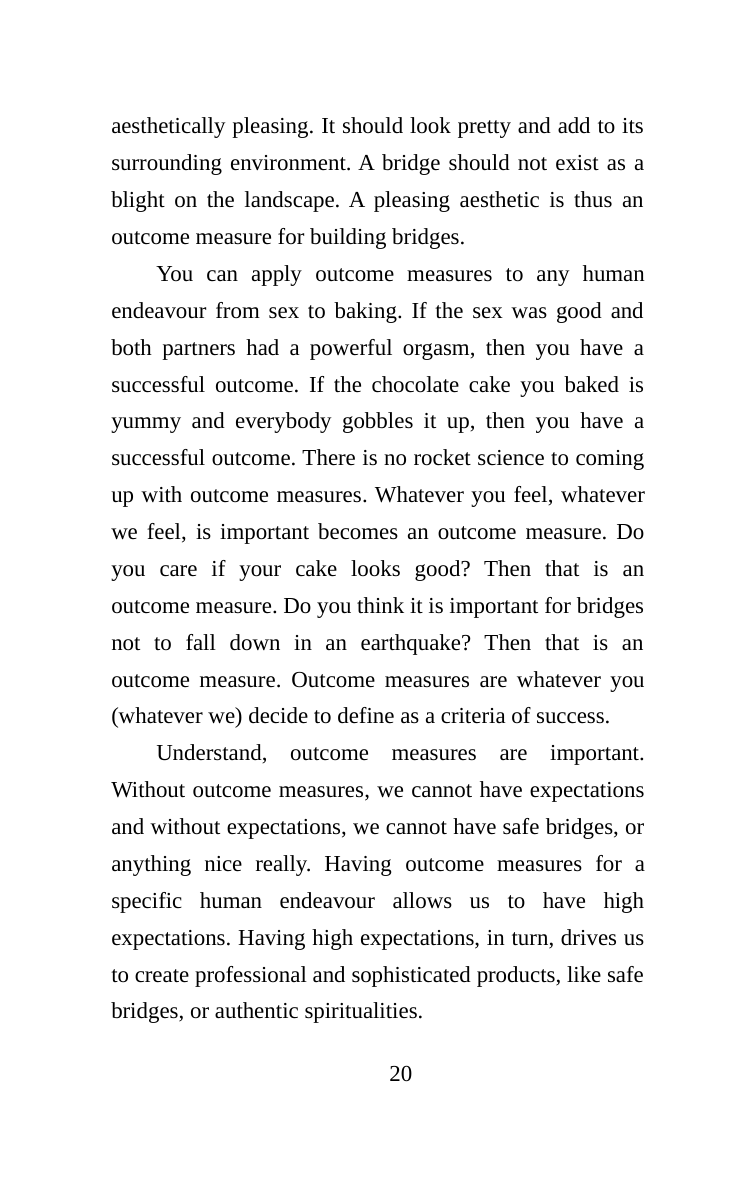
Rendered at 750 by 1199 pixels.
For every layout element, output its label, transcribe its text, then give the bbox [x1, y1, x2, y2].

text Understand, outcome measures are important. Without outcome measures, we cannot have expectations and without expectations, we cannot have safe bridges, or anything nice really. Having outcome measures for a specific human endeavour allows us to have high expectations. Having high expectations, in turn, drives us to create professional and sophisticated products, like safe bridges, or authentic spiritualities. [111, 739, 645, 1024]
text You can apply outcome measures to any human endeavour from sex to baking. If the sex was good and both partners had a powerful orgasm, then you have a successful outcome. If the chocolate cake you baked is yummy and everybody gobbles it up, then you have a successful outcome. There is no rocket science to coming up with outcome measures. Whatever you feel, whatever we feel, is important becomes an outcome measure. Do you care if your cake looks good? Then that is an outcome measure. Do you think it is important for bridges not to fall down in an earthquake? Then that is an outcome measure. Outcome measures are whatever you (whatever we) decide to define as a criteria of success. [111, 260, 645, 729]
text aesthetically pleasing. It should look pretty and add to its surrounding environment. A bridge should not exist as a blight on the landscape. A pleasing aesthetic is thus an outcome measure for building bridges. [111, 112, 645, 249]
